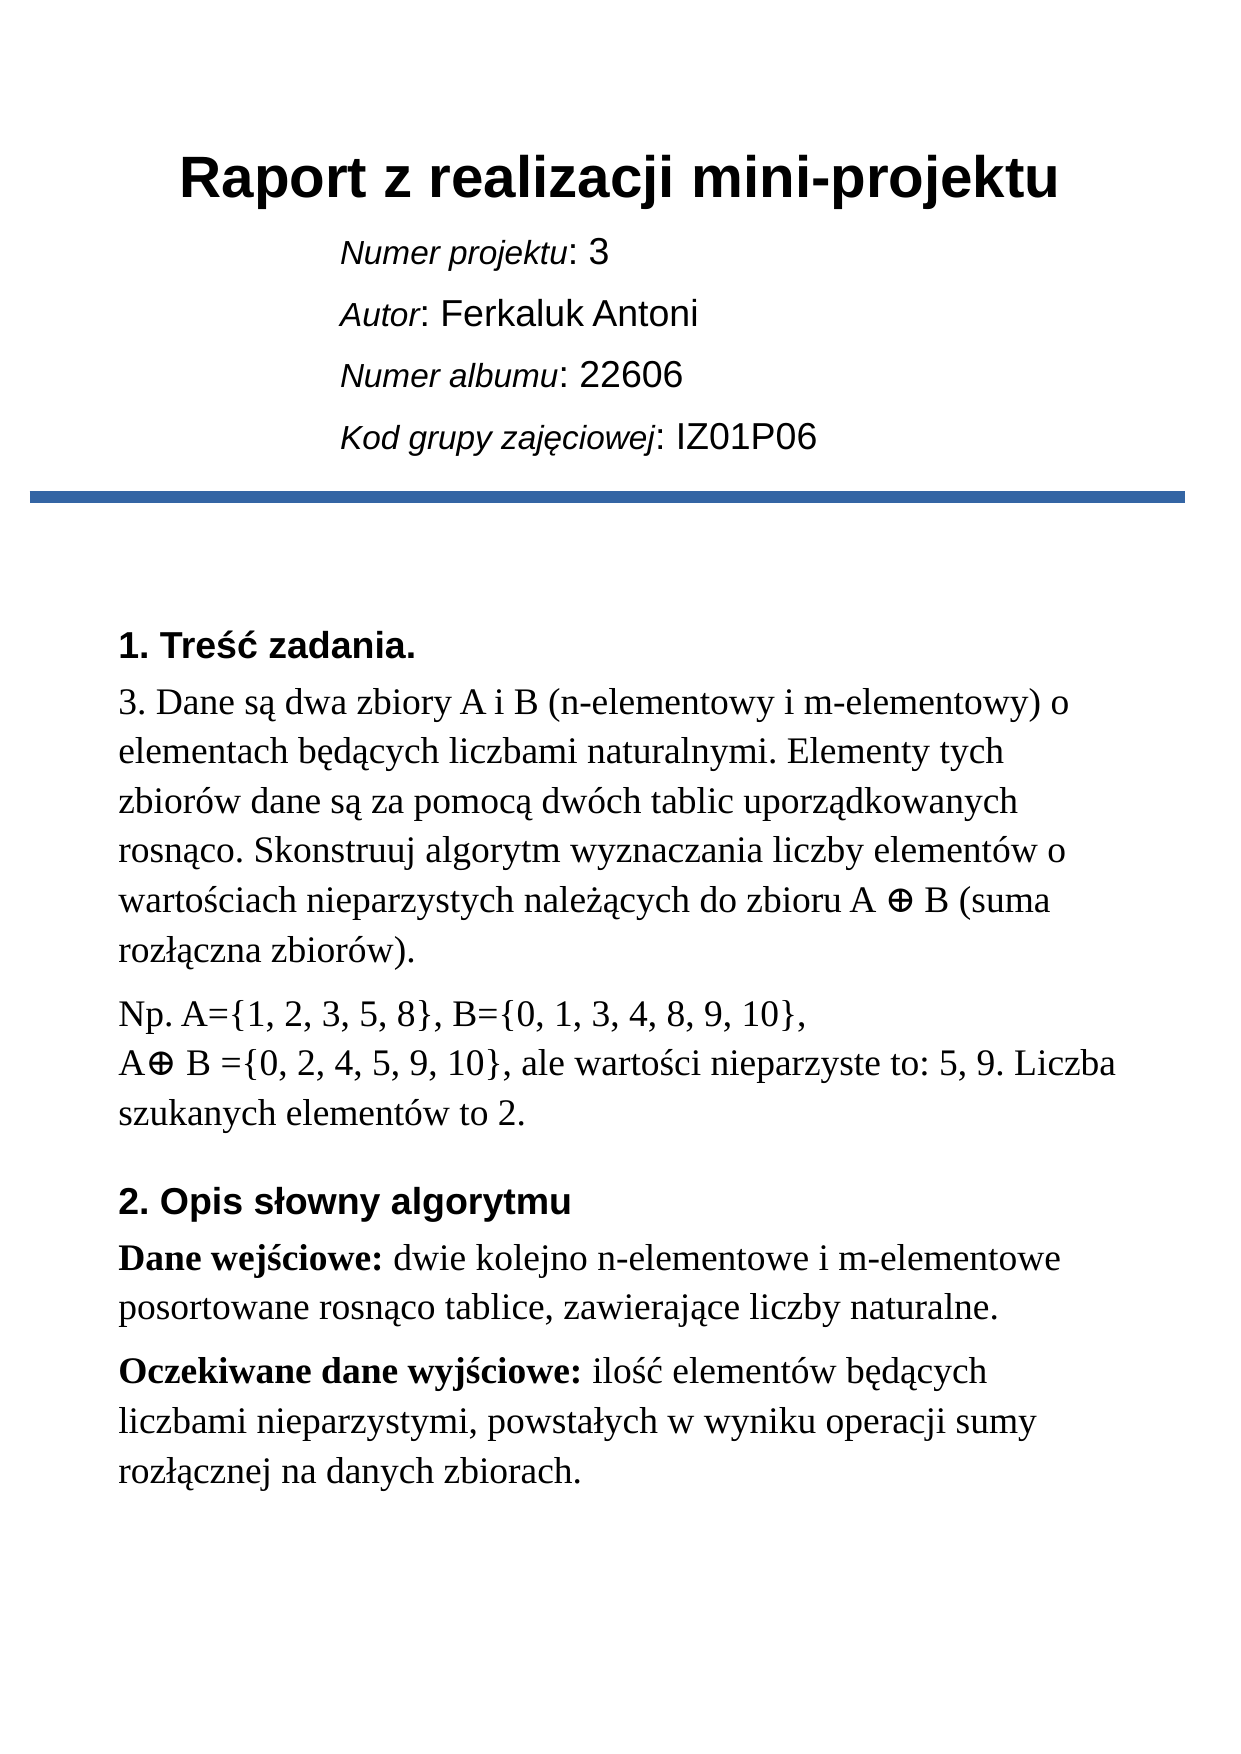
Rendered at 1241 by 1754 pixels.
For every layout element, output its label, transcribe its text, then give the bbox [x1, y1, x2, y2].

subtitle 1. Treść zadania. [118, 623, 1122, 667]
subtitle Numer albumu: 22606 [340, 353, 1122, 396]
subtitle 2. Opis słowny algorytmu [118, 1179, 1122, 1223]
subtitle Numer projektu: 3 [340, 229, 1122, 272]
subtitle Autor: Ferkaluk Antoni [340, 291, 1122, 334]
text Np. A={1, 2, 3, 5, 8}, B={0, 1, 3, 4, 8, 9, 10}, A⊕ B ={0, 2, 4, 5, 9, 10}, ale wartości nieparzyste to: 5, 9. Liczba szukanych elementów to 2. [118, 991, 1122, 1133]
text Oczekiwane dane wyjściowe: ilość elementów będących liczbami nieparzystymi, powstałych w wyniku operacji sumy rozłącznej na danych zbiorach. [118, 1349, 1122, 1491]
text Dane wejściowe: dwie kolejno n-elementowe i m-elementowe posortowane rosnąco tablice, zawierające liczby naturalne. [118, 1235, 1122, 1328]
title Raport z realizacji mini-projektu [118, 143, 1122, 210]
subtitle Kod grupy zajęciowej: IZ01P06 [340, 414, 1122, 458]
text 3. Dane są dwa zbiory A i B (n-elementowy i m-elementowy) o elementach będących liczbami naturalnymi. Elementy tych zbiorów dane są za pomocą dwóch tablic uporządkowanych rosnąco. Skonstruuj algorytm wyznaczania liczby elementów o wartościach nieparzystych należących do zbioru A ⊕ B (suma rozłączna zbiorów). [118, 679, 1122, 970]
